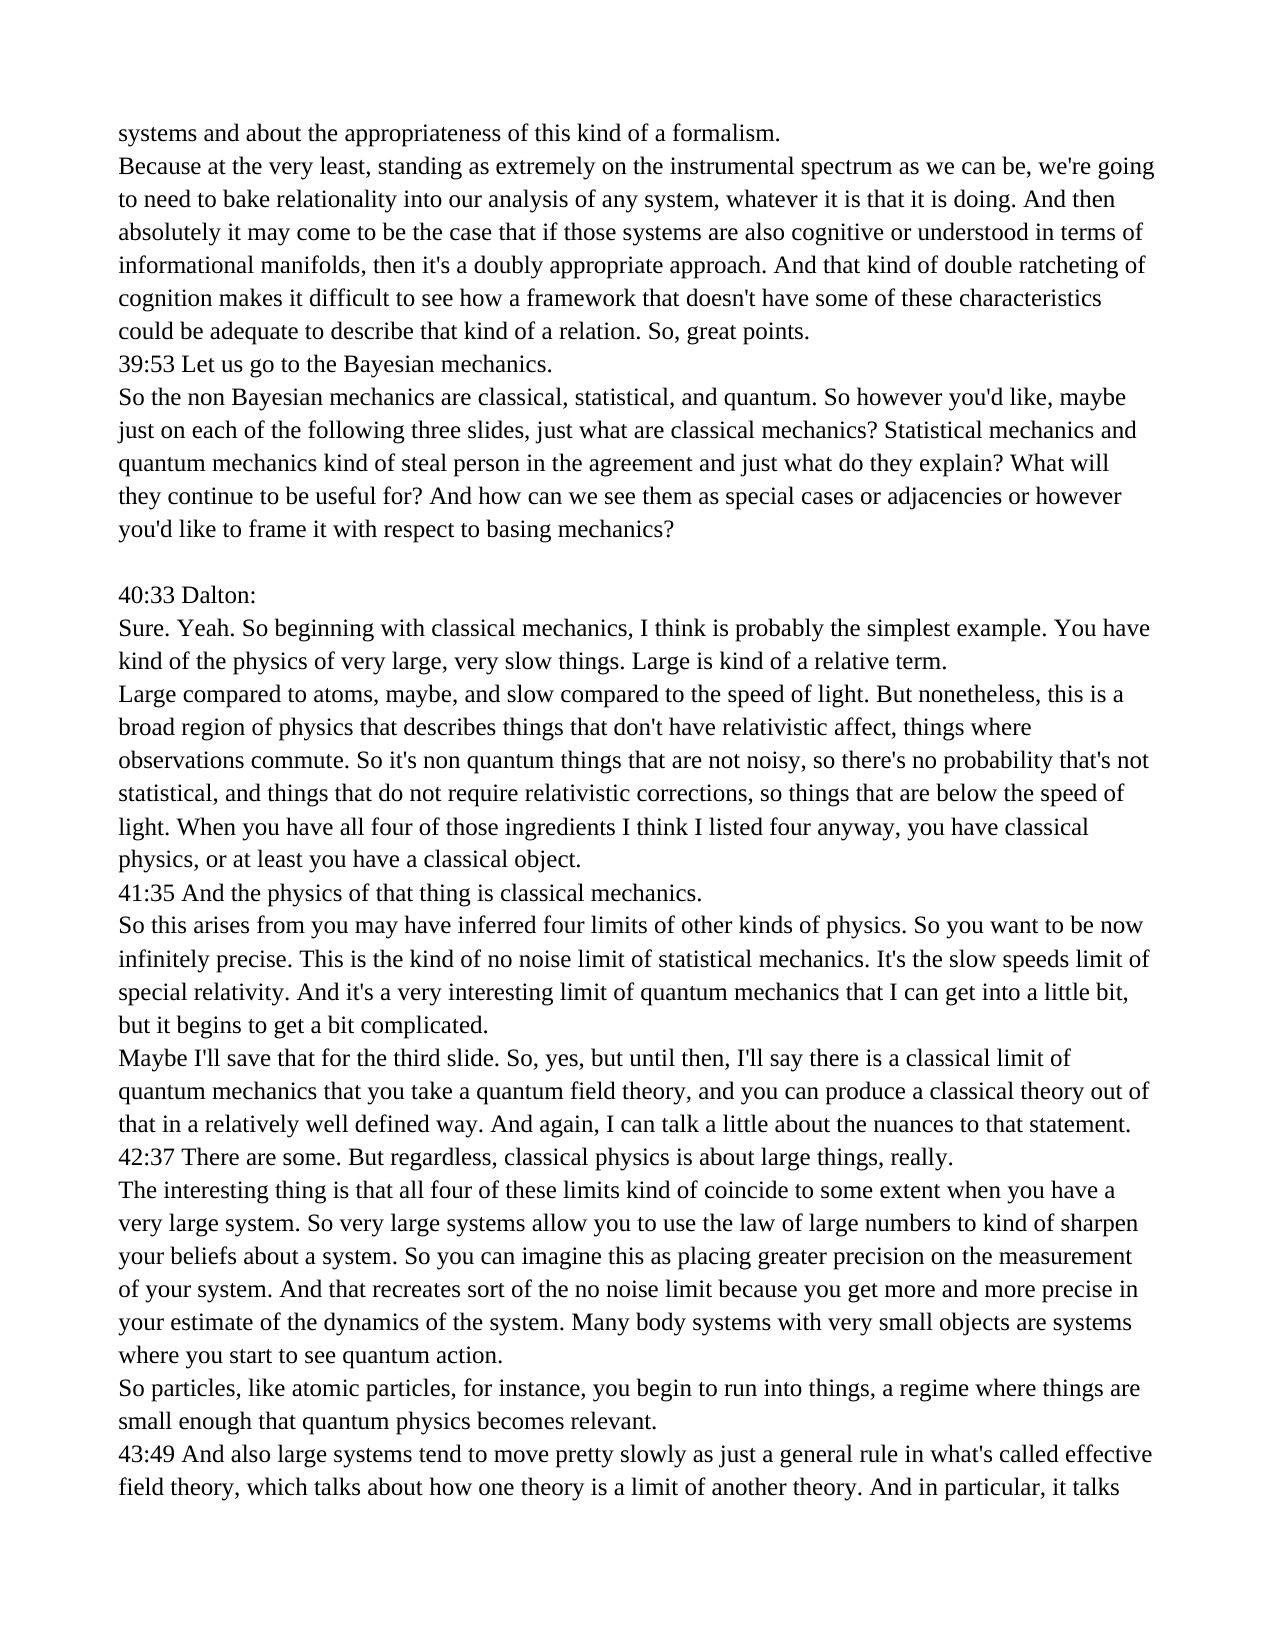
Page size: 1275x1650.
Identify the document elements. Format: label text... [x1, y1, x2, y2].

text So this arises from you may have inferred four limits of other kinds of physics. So you want to be now infinitely precise. This is the kind of no noise limit of statistical mechanics. It's the slow speeds limit of special relativity. And it's a very interesting limit of quantum mechanics that I can get into a little bit, but it begins to get a bit complicated. [118, 911, 1157, 1038]
text 43:49 And also large systems tend to move pretty slowly as just a general rule in what's called effective field theory, which talks about how one theory is a limit of another theory. And in particular, it talks [118, 1439, 1157, 1501]
text So the non Bayesian mechanics are classical, statistical, and quantum. So however you'd like, maybe just on each of the following three slides, just what are classical mechanics? Statistical mechanics and quantum mechanics kind of steal person in the agreement and just what do they explain? What will they continue to be useful for? And how can we see them as special cases or adjacencies or however you'd like to frame it with respect to basing mechanics? [118, 382, 1157, 543]
text Sure. Yeah. So beginning with classical mechanics, I think is probably the simplest example. You have kind of the physics of very large, very slow things. Large is kind of a relative term. [118, 613, 1157, 675]
text 42:37 There are some. But regardless, classical physics is about large things, really. [118, 1142, 1157, 1171]
text systems and about the appropriateness of this kind of a formalism. [118, 118, 1157, 147]
text Because at the very least, standing as extremely on the instrumental spectrum as we can be, we're going to need to bake relationality into our analysis of any system, whatever it is that it is doing. And then absolutely it may come to be the case that if those systems are also cognitive or understood in terms of informational manifolds, then it's a doubly appropriate approach. And that kind of double ratcheting of cognition makes it difficult to see how a framework that doesn't have some of these characteristics could be adequate to describe that kind of a relation. So, great points. [118, 151, 1157, 345]
text 40:33 Dalton: [118, 580, 1157, 609]
text Maybe I'll save that for the third slide. So, yes, but until then, I'll say there is a classical limit of quantum mechanics that you take a quantum field theory, and you can produce a classical theory out of that in a relatively well defined way. And again, I can talk a little about the nuances to that statement. [118, 1043, 1157, 1137]
text 39:53 Let us go to the Bayesian mechanics. [118, 349, 1157, 378]
text 41:35 And the physics of that thing is classical mechanics. [118, 878, 1157, 906]
text Large compared to atoms, maybe, and slow compared to the speed of light. But nonetheless, this is a broad region of physics that describes things that don't have relativistic affect, things where observations commute. So it's non quantum things that are not noisy, so there's no probability that's not statistical, and things that do not require relativistic corrections, so things that are below the speed of light. When you have all four of those ingredients I think I listed four anyway, you have classical physics, or at least you have a classical object. [118, 679, 1157, 873]
text The interesting thing is that all four of these limits kind of coincide to some extent when you have a very large system. So very large systems allow you to use the law of large numbers to kind of sharpen your beliefs about a system. So you can imagine this as placing greater precision on the measurement of your system. And that recreates sort of the no noise limit because you get more and more precise in your estimate of the dynamics of the system. Many body systems with very small objects are systems where you start to see quantum action. [118, 1175, 1157, 1369]
text So particles, like atomic particles, for instance, you begin to run into things, a regime where things are small enough that quantum physics becomes relevant. [118, 1373, 1157, 1435]
